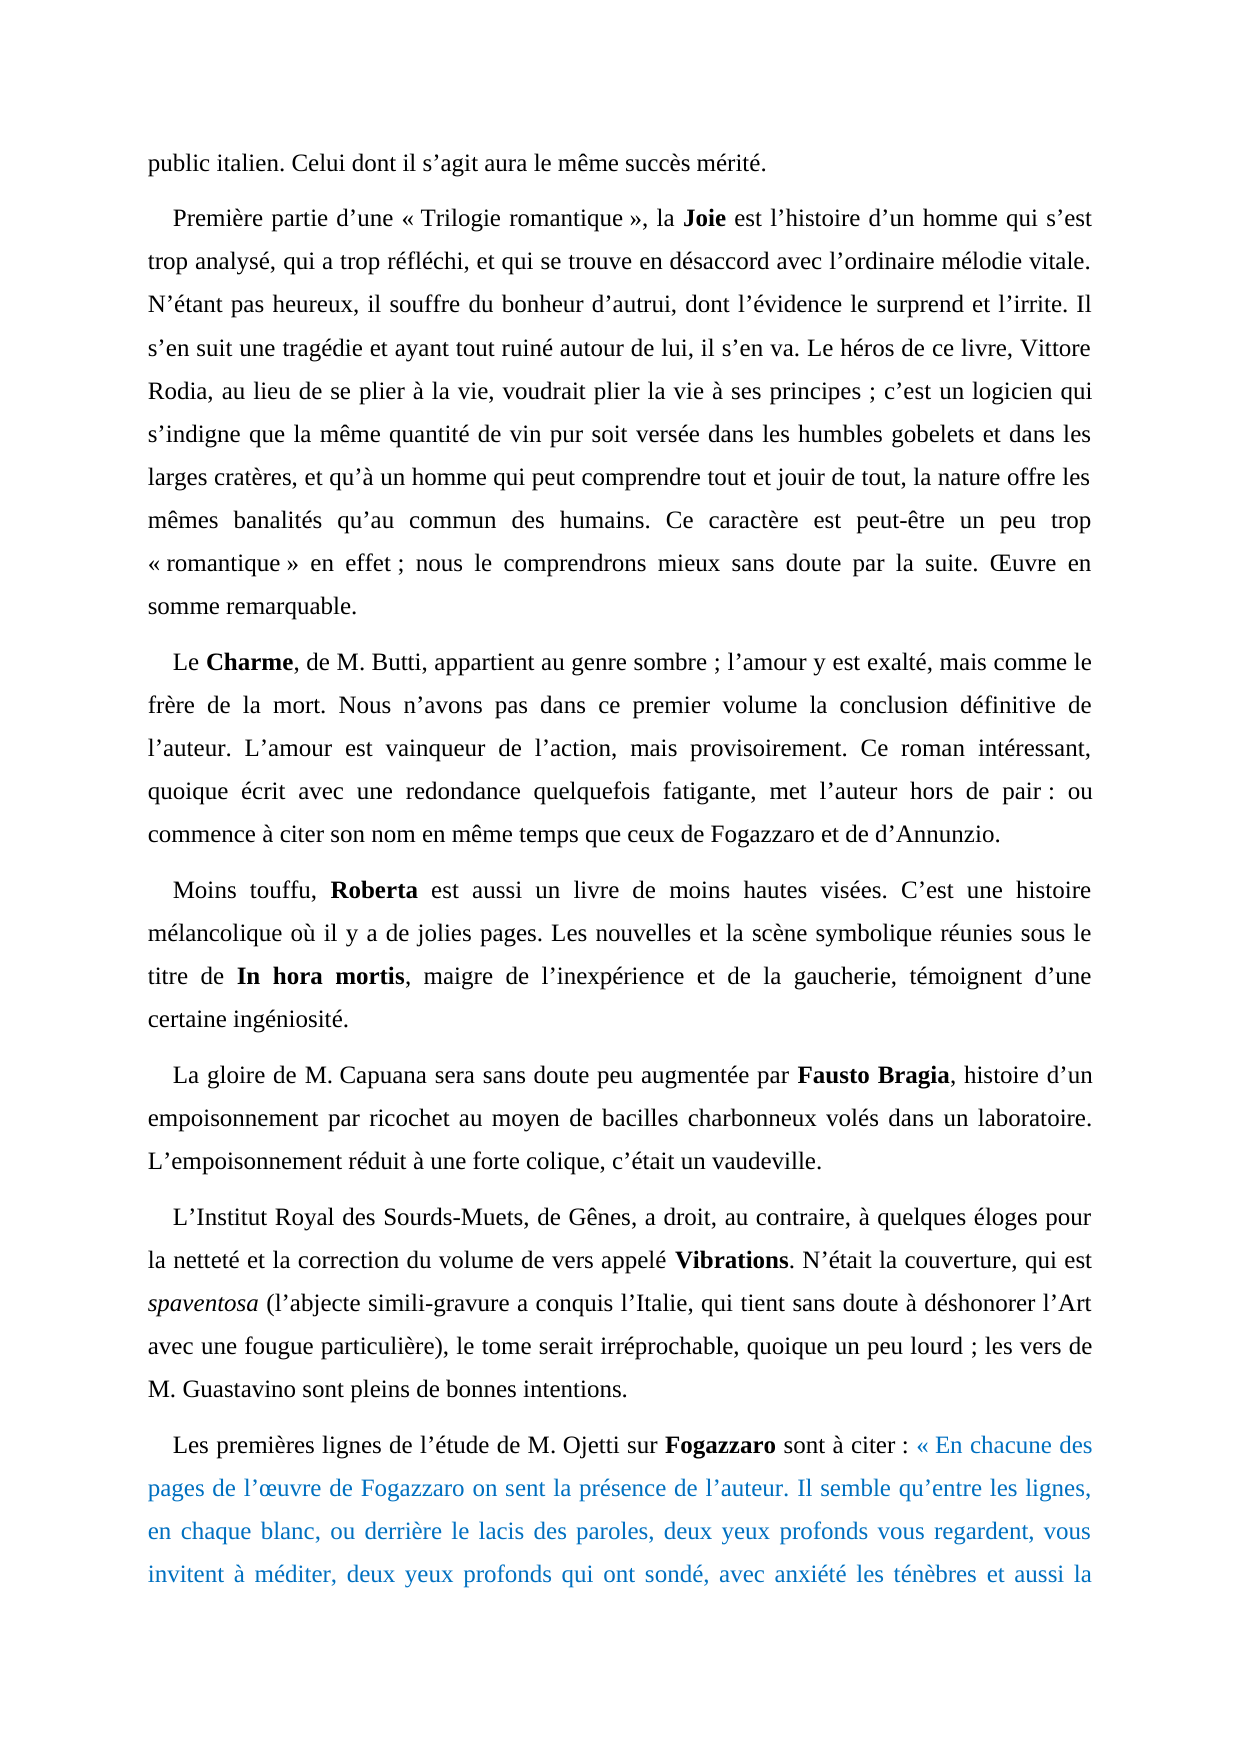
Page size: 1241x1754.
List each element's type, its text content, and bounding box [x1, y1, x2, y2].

text Le Charme, de M. Butti, appartient au genre sombre ; l’amour y est exalté, mais comme le frère de la mort. Nous n’avons pas dans ce premier volume la conclusion définitive de l’auteur. L’amour est vainqueur de l’action, mais provisoirement. Ce roman intéressant, quoique écrit avec une redondance quelquefois fatigante, met l’auteur hors de pair : ou commence à citer son nom en même temps que ceux de Fogazzaro et de d’Annunzio. [148, 647, 1093, 848]
text L’Institut Royal des Sourds-Muets, de Gênes, a droit, au contraire, à quelques éloges pour la netteté et la correction du volume de vers appelé Vibrations. N’était la couverture, qui est spaventosa (l’abjecte simili-gravure a conquis l’Italie, qui tient sans doute à déshonorer l’Art avec une fougue particulière), le tome serait irréprochable, quoique un peu lourd ; les vers de M. Guastavino sont pleins de bonnes intentions. [148, 1202, 1093, 1403]
text public italien. Celui dont il s’agit aura le même succès mérité. [148, 148, 1093, 176]
text La gloire de M. Capuana sera sans doute peu augmentée par Fausto Bragia, histoire d’un empoisonnement par ricochet au moyen de bacilles charbonneux volés dans un laboratoire. L’empoisonnement réduit à une forte colique, c’était un vaudeville. [148, 1060, 1093, 1175]
text Première partie d’une « Trilogie romantique », la Joie est l’histoire d’un homme qui s’est trop analysé, qui a trop réfléchi, et qui se trouve en désaccord avec l’ordinaire mélodie vitale. N’étant pas heureux, il souffre du bonheur d’autrui, dont l’évidence le surprend et l’irrite. Il s’en suit une tragédie et ayant tout ruiné autour de lui, il s’en va. Le héros de ce livre, Vittore Rodia, au lieu de se plier à la vie, voudrait plier la vie à ses principes ; c’est un logicien qui s’indigne que la même quantité de vin pur soit versée dans les humbles gobelets et dans les larges cratères, et qu’à un homme qui peut comprendre tout et jouir de tout, la nature offre les mêmes banalités qu’au commun des humains. Ce caractère est peut-être un peu trop « romantique » en effet ; nous le comprendrons mieux sans doute par la suite. Œuvre en somme remarquable. [148, 203, 1093, 620]
text Moins touffu, Roberta est aussi un livre de moins hautes visées. C’est une histoire mélancolique où il y a de jolies pages. Les nouvelles et la scène symbolique réunies sous le titre de In hora mortis, maigre de l’inexpérience et de la gaucherie, témoignent d’une certaine ingéniosité. [148, 875, 1093, 1033]
text Les premières lignes de l’étude de M. Ojetti sur Fogazzaro sont à citer : « En chacune des pages de l’œuvre de Fogazzaro on sent la présence de l’auteur. Il semble qu’entre les lignes, en chaque blanc, ou derrière le lacis des paroles, deux yeux profonds vous regardent, vous invitent à méditer, deux yeux profonds qui ont sondé, avec anxiété les ténèbres et aussi la [148, 1430, 1093, 1588]
